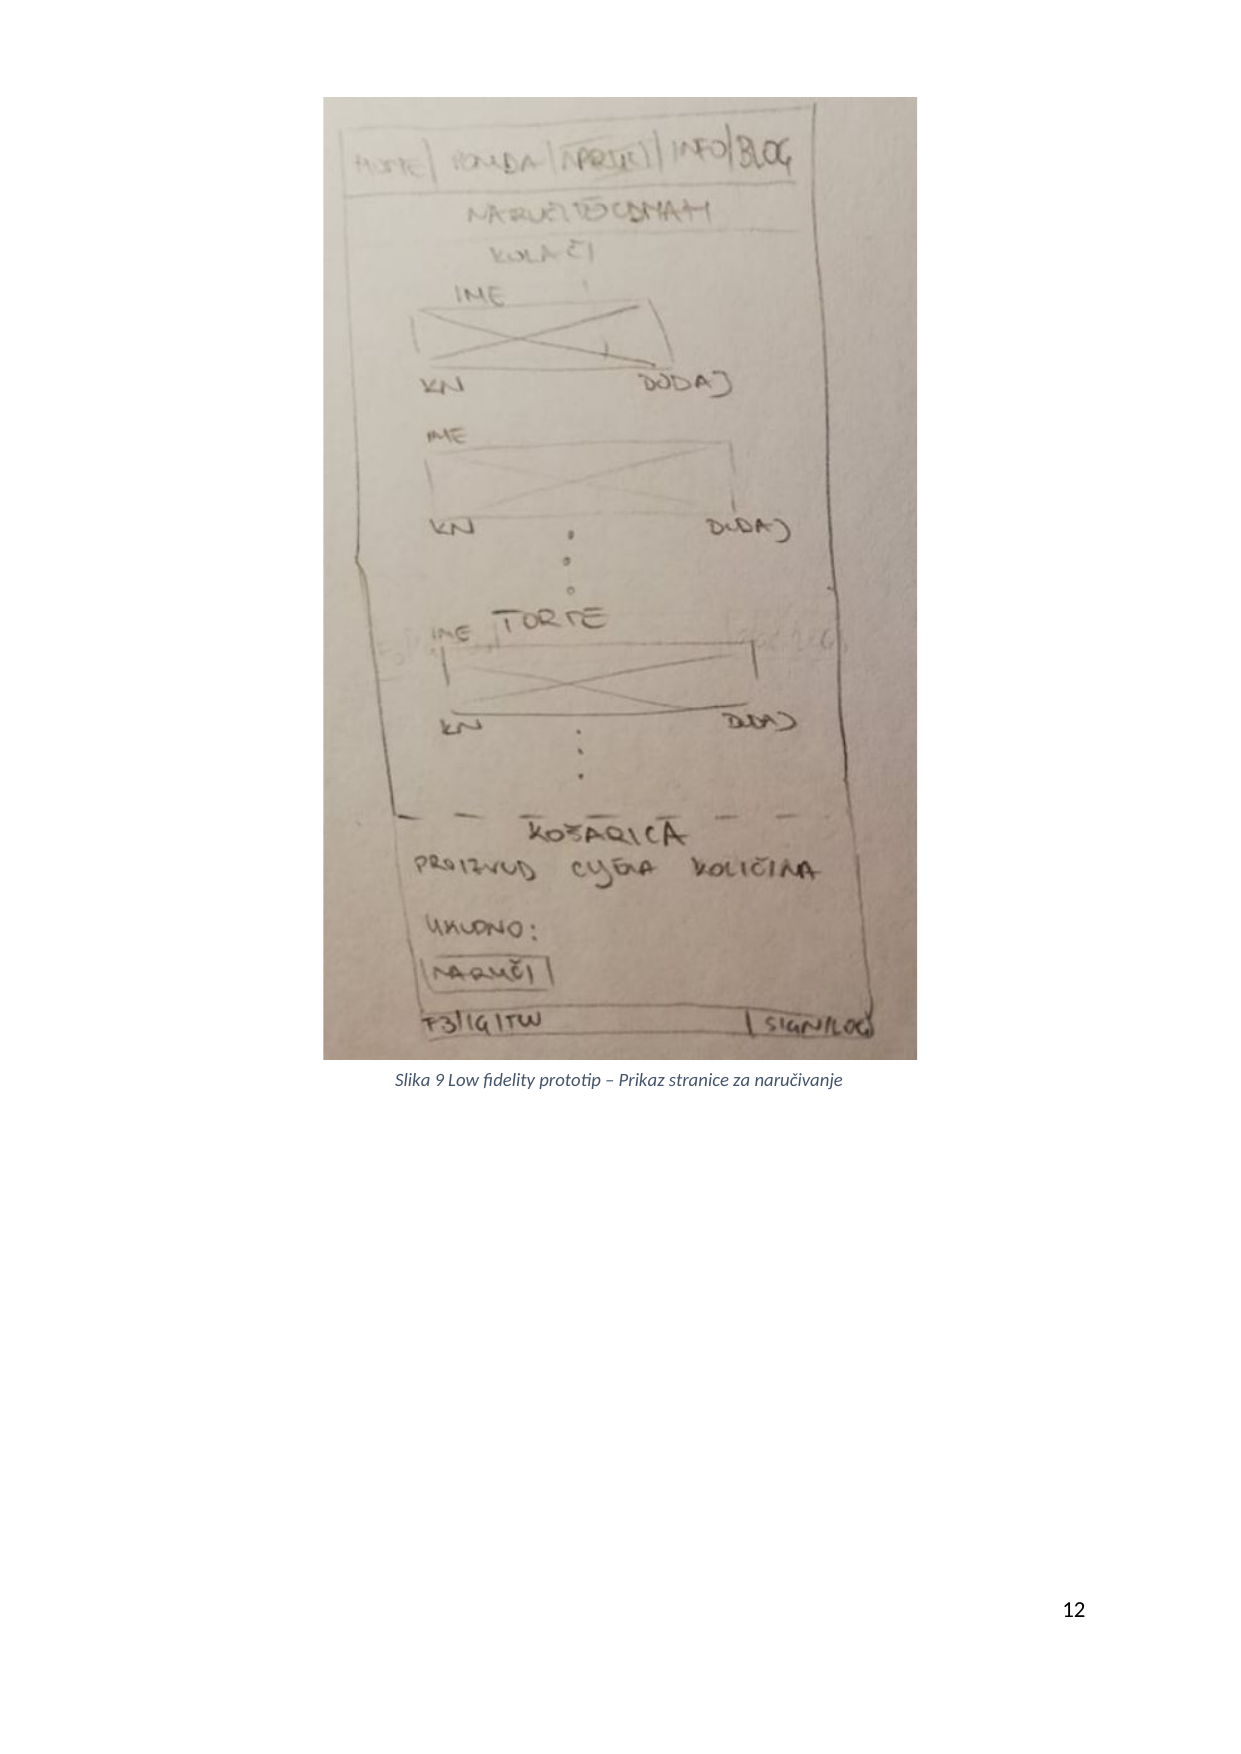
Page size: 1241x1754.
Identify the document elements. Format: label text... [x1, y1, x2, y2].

text Slika 9 Low fidelity prototip – Prikaz stranice za naručivanje [150, 1068, 1090, 1091]
